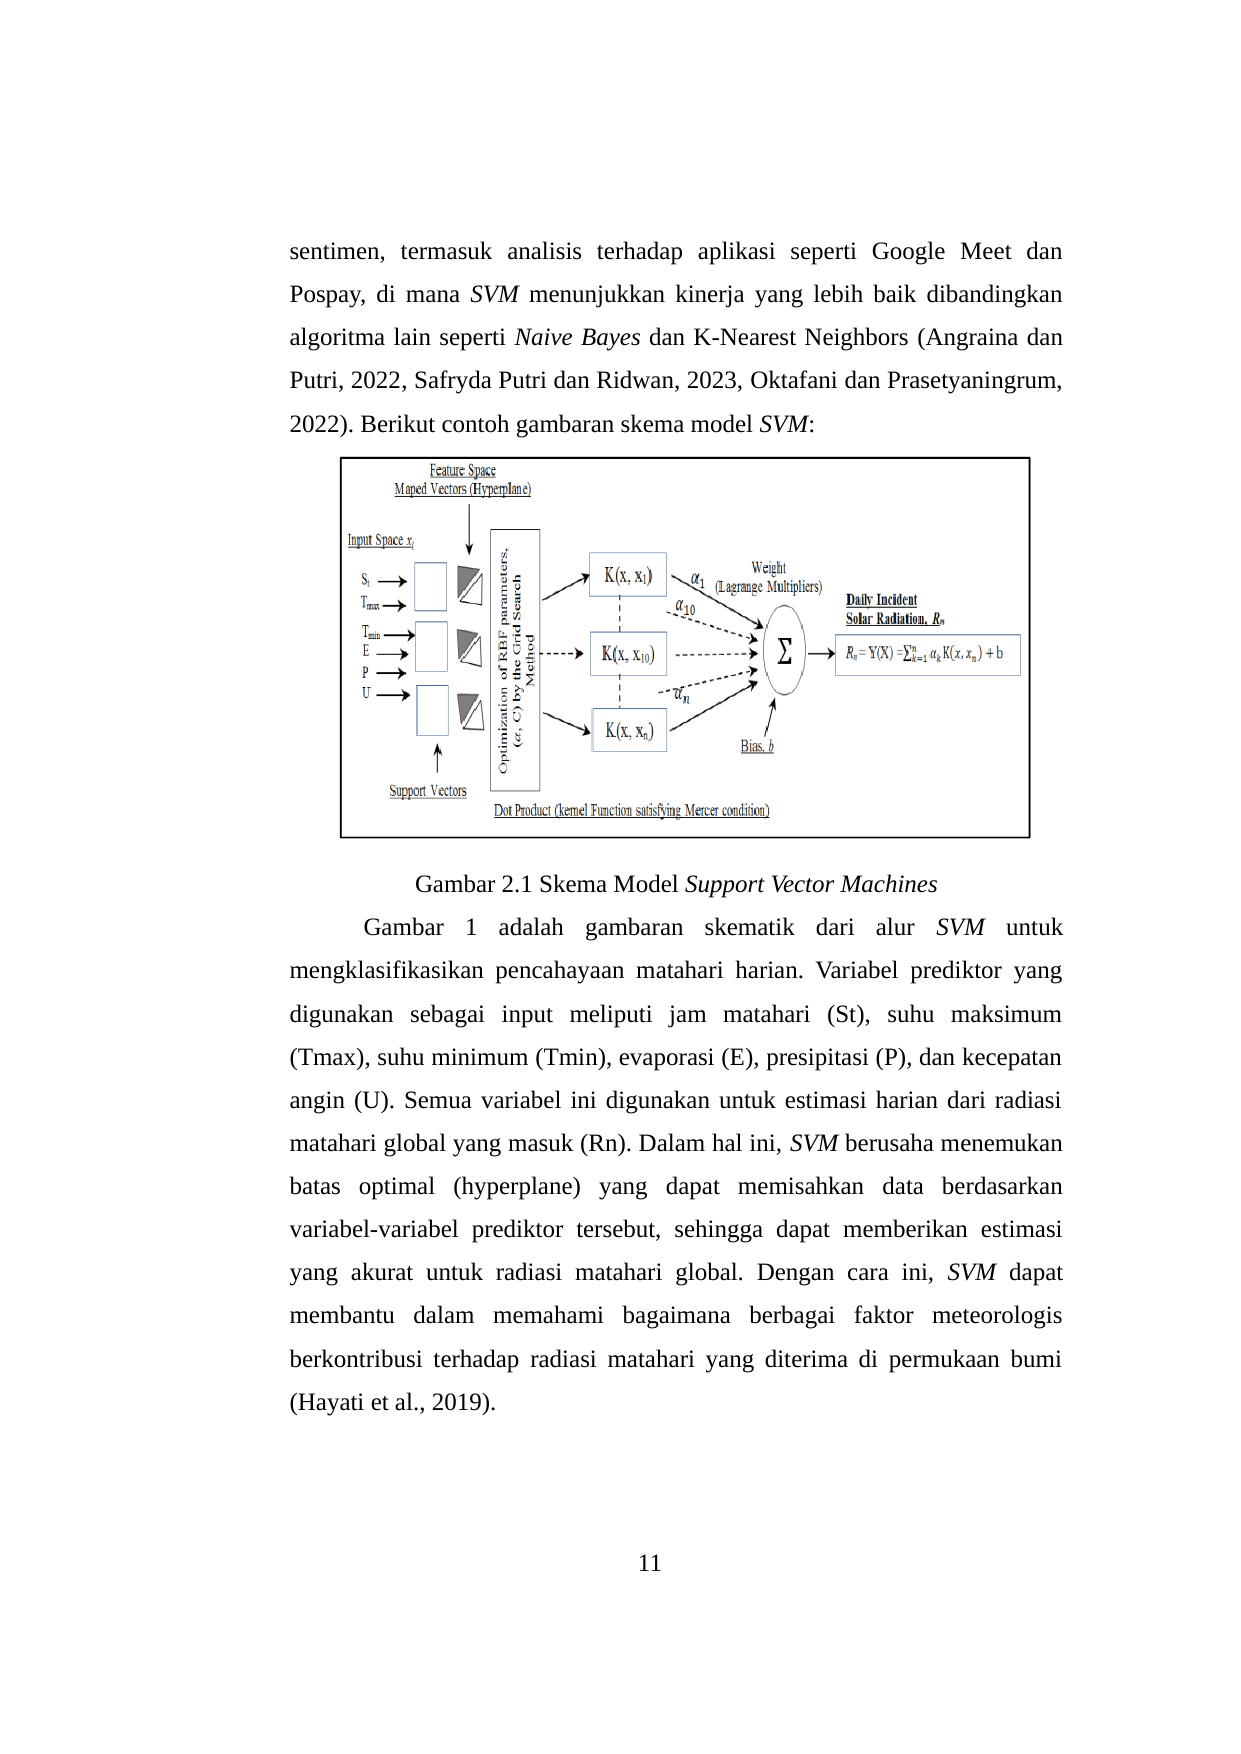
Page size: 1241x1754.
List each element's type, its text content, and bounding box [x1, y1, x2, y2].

text sentimen, termasuk analisis terhadap aplikasi seperti Google Meet dan Pospay, di mana SVM menunjukkan kinerja yang lebih baik dibandingkan algoritma lain seperti Naive Bayes dan K-Nearest Neighbors (Angraina dan Putri, 2022,⁠ Safryda Putri dan Ridwan, 2023, Oktafani dan Prasetyaningrum, 2022). Berikut contoh gambaran skema model SVM: [289, 236, 1063, 437]
text Gambar 1 adalah gambaran skematik dari alur SVM untuk mengklasifikasikan pencahayaan matahari harian. Variabel prediktor yang digunakan sebagai input meliputi jam matahari (St), suhu maksimum (Tmax), suhu minimum (Tmin), evaporasi (E), presipitasi (P), dan kecepatan angin (U). Semua variabel ini digunakan untuk estimasi harian dari radiasi matahari global yang masuk (Rn). Dalam hal ini, SVM berusaha menemukan batas optimal (hyperplane) yang dapat memisahkan data berdasarkan variabel-variabel prediktor tersebut, sehingga dapat memberikan estimasi yang akurat untuk radiasi matahari global. Dengan cara ini, SVM dapat membantu dalam memahami bagaimana berbagai faktor meteorologis berkontribusi terhadap radiasi matahari yang diterima di permukaan bumi (Hayati et al., 2019)⁠. [289, 912, 1063, 1416]
picture [336, 451, 1036, 841]
text Gambar 2.1 Skema Model Support Vector Machines [289, 452, 1063, 898]
